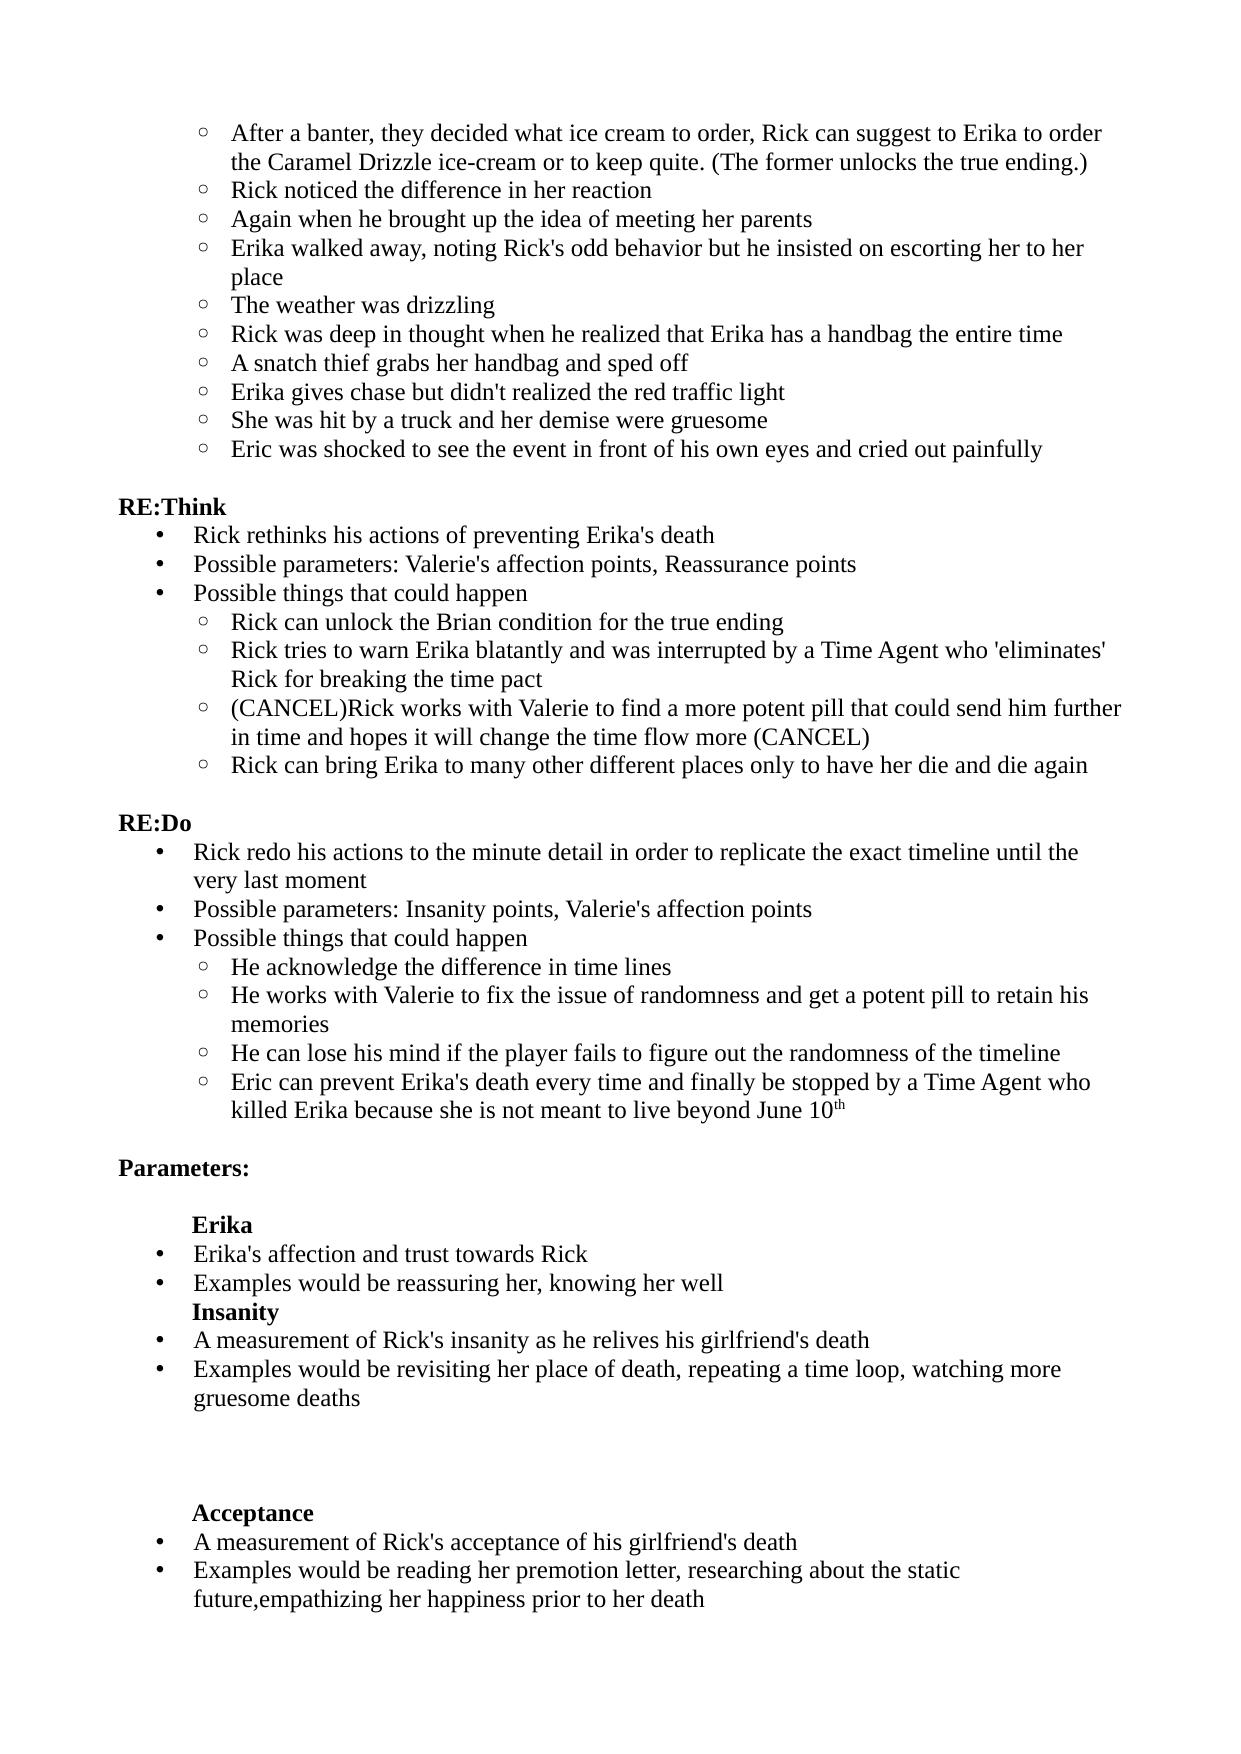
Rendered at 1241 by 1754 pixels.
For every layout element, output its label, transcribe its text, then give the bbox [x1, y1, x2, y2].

text RE:Do [118, 808, 1122, 837]
list A snatch thief grabs her handbag and sped off [193, 348, 1122, 377]
list The weather was drizzling [193, 291, 1122, 319]
list Eric can prevent Erika's death every time and finally be stopped by a Time Agent who killed Erika because she is not meant to live beyond June 10th [193, 1067, 1122, 1124]
list Rick rethinks his actions of preventing Erika's death [156, 521, 1122, 549]
list Again when he brought up the idea of meeting her parents [193, 204, 1122, 233]
list Rick redo his actions to the minute detail in order to replicate the exact timeline until the very last moment [156, 837, 1122, 894]
list Rick noticed the difference in her reaction [193, 176, 1122, 204]
list (CANCEL)Rick works with Valerie to find a more potent pill that could send him further in time and hopes it will change the time flow more (CANCEL) [193, 693, 1122, 751]
list Erika gives chase but didn't realized the red traffic light [193, 377, 1122, 406]
list Rick was deep in thought when he realized that Erika has a handbag the entire time [193, 319, 1122, 348]
list Possible parameters: Valerie's affection points, Reassurance points [156, 549, 1122, 578]
list Possible things that could happen [156, 578, 1122, 607]
list Rick tries to warn Erika blatantly and was interrupted by a Time Agent who 'eliminates' Rick for breaking the time pact [193, 636, 1122, 693]
list Possible things that could happen [156, 923, 1122, 952]
text RE:Think [118, 492, 1122, 521]
text Erika [118, 1211, 1122, 1239]
list Possible parameters: Insanity points, Valerie's affection points [156, 894, 1122, 923]
list She was hit by a truck and her demise were gruesome [193, 406, 1122, 434]
list He can lose his mind if the player fails to figure out the randomness of the timeline [193, 1038, 1122, 1067]
text Insanity [118, 1297, 1122, 1326]
list Rick can unlock the Brian condition for the true ending [193, 607, 1122, 636]
list Examples would be reading her premotion letter, researching about the static future,empathizing her happiness prior to her death [156, 1556, 1122, 1613]
list A measurement of Rick's acceptance of his girlfriend's death [156, 1527, 1122, 1556]
list After a banter, they decided what ice cream to order, Rick can suggest to Erika to order the Caramel Drizzle ice-cream or to keep quite. (The former unlocks the true ending.) [193, 118, 1122, 176]
list He acknowledge the difference in time lines [193, 952, 1122, 981]
list Eric was shocked to see the event in front of his own eyes and cried out painfully [193, 434, 1122, 463]
text Parameters: [118, 1153, 1122, 1182]
list Erika walked away, noting Rick's odd behavior but he insisted on escorting her to her place [193, 233, 1122, 291]
text Acceptance [118, 1498, 1122, 1527]
list A measurement of Rick's insanity as he relives his girlfriend's death [156, 1326, 1122, 1354]
list Examples would be revisiting her place of death, repeating a time loop, watching more gruesome deaths [156, 1354, 1122, 1412]
list Rick can bring Erika to many other different places only to have her die and die again [193, 751, 1122, 779]
list Erika's affection and trust towards Rick [156, 1239, 1122, 1268]
list He works with Valerie to fix the issue of randomness and get a potent pill to retain his memories [193, 981, 1122, 1038]
list Examples would be reassuring her, knowing her well [156, 1268, 1122, 1297]
